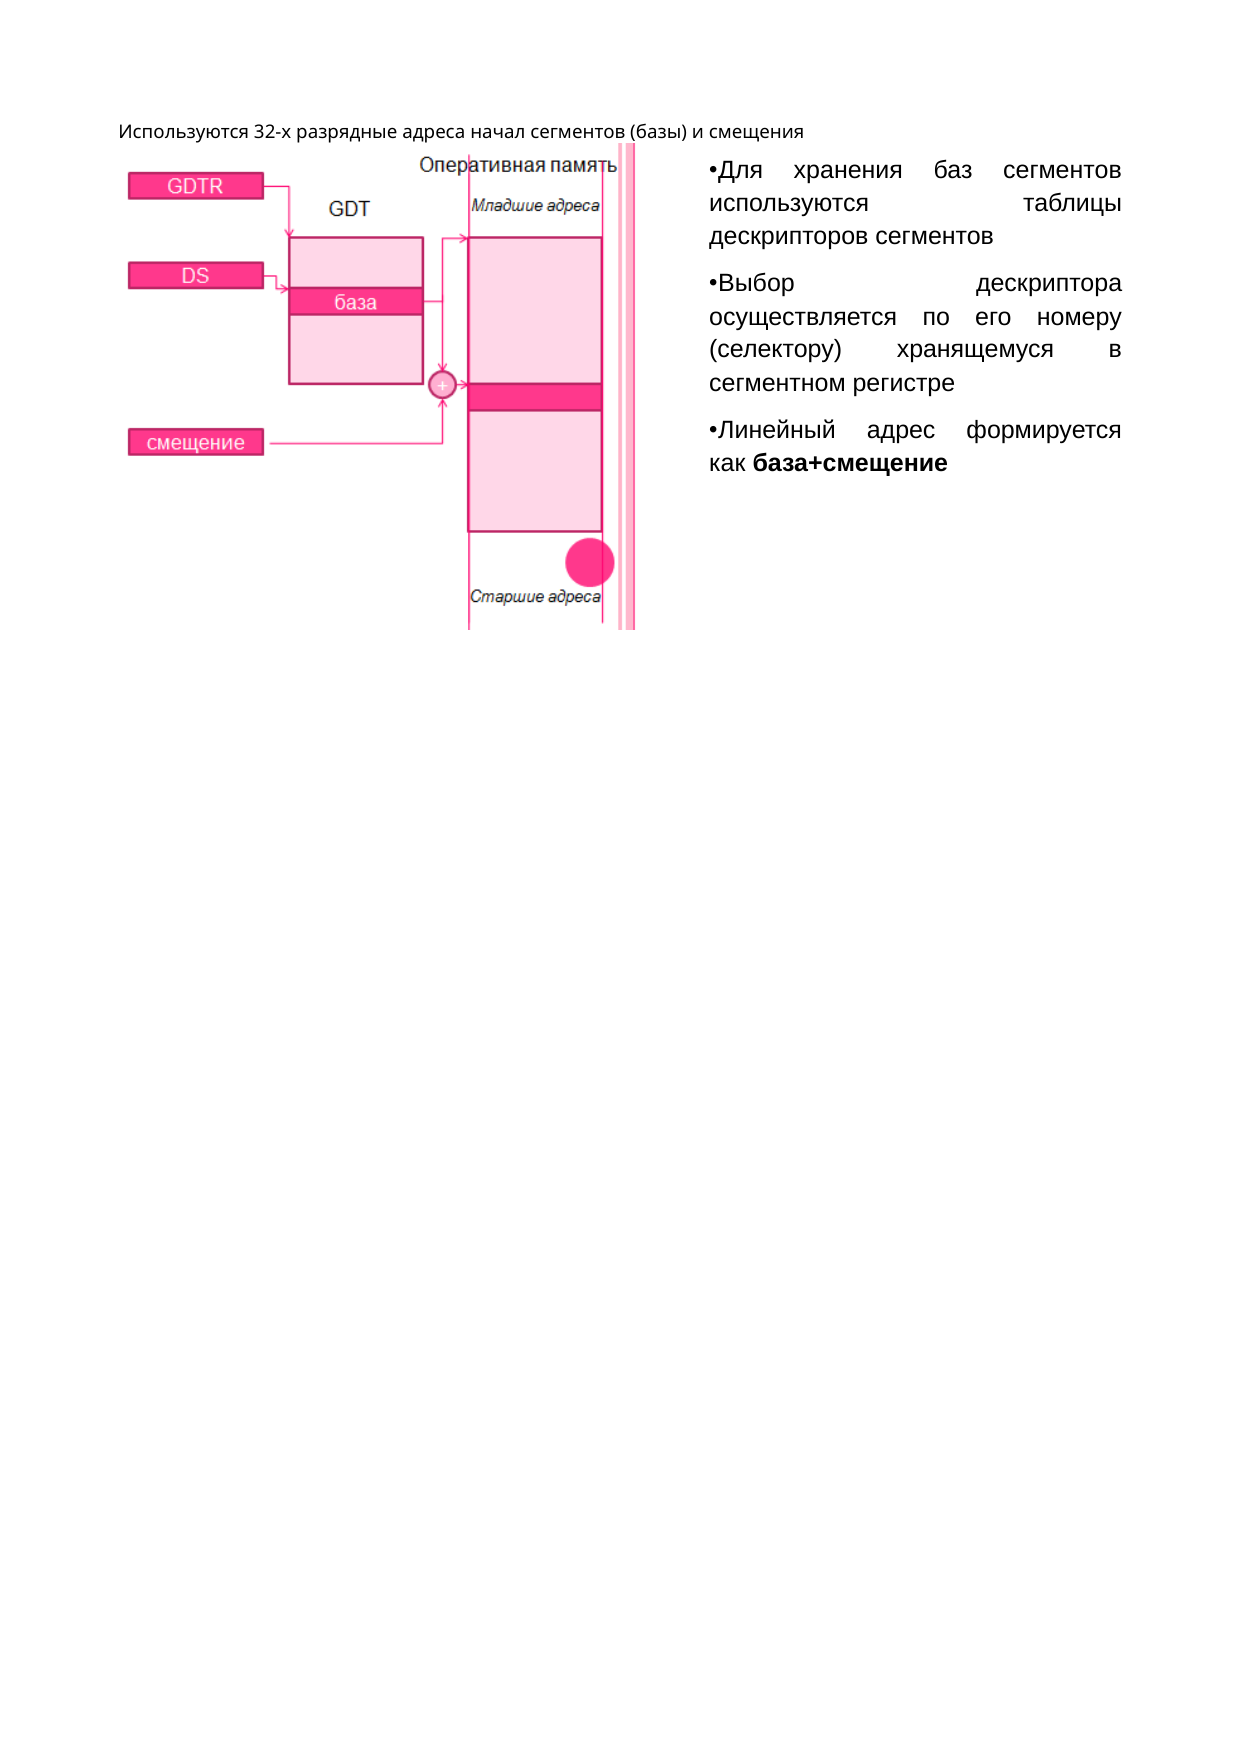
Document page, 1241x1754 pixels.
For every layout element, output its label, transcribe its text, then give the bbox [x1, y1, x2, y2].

list Линейный адрес формируется как база+смещение [636, 415, 1122, 477]
list Выбор дескриптора осуществляется по его номеру (селектору) хранящемуся в сегментном регистре [636, 268, 1122, 396]
text Используются 32-х разрядные адреса начал сегментов (базы) и смещения [118, 118, 1122, 144]
picture [118, 143, 636, 630]
list Для хранения баз сегментов используются таблицы дескрипторов сегментов [636, 154, 1122, 249]
